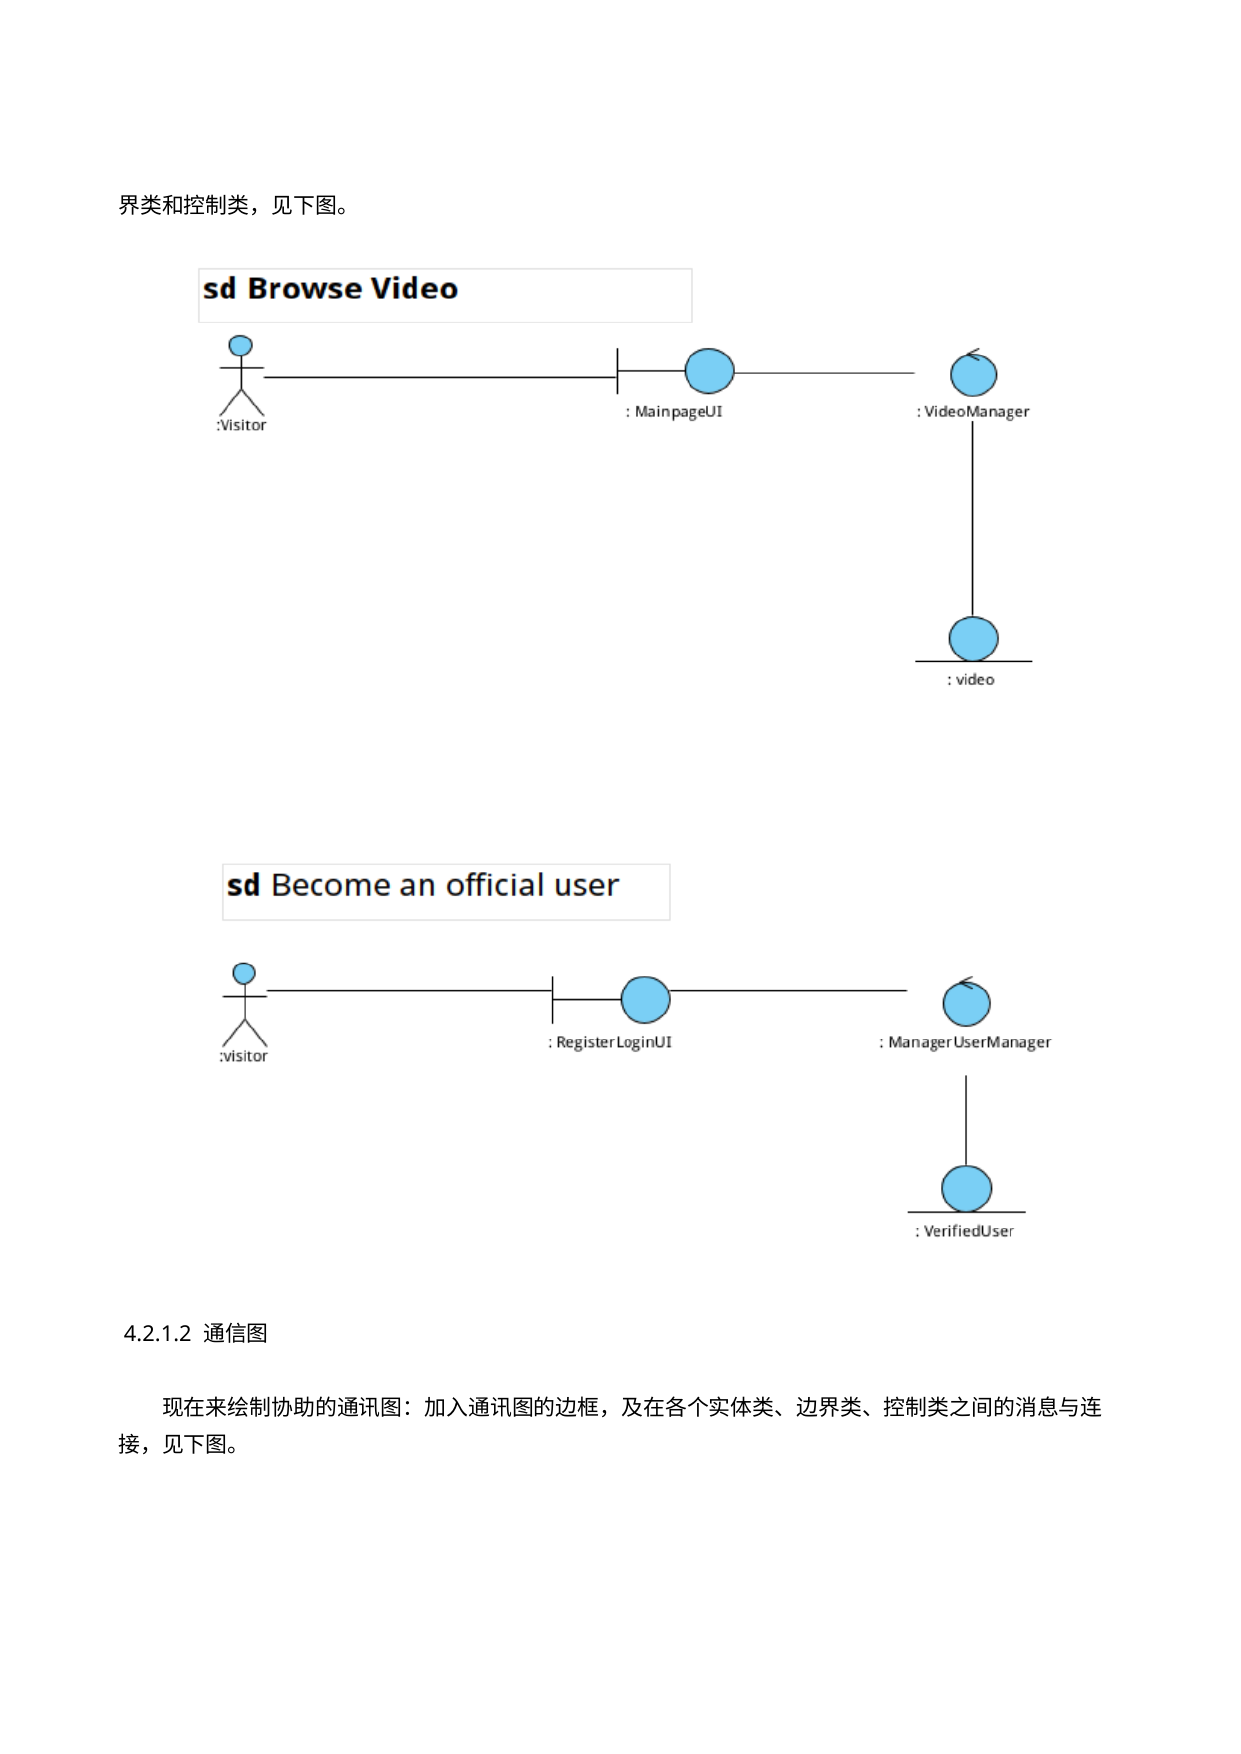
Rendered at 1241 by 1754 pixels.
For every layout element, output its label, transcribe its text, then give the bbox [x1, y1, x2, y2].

picture [89, 232, 1151, 1272]
text 现在来绘制协助的通讯图：加入通讯图的边框，及在各个实体类、边界类、控制类之间的消息与连接，见下图。 [118, 1389, 1122, 1459]
subtitle 通信图 [118, 1316, 1122, 1348]
text 界类和控制类，见下图。 [118, 188, 1122, 219]
